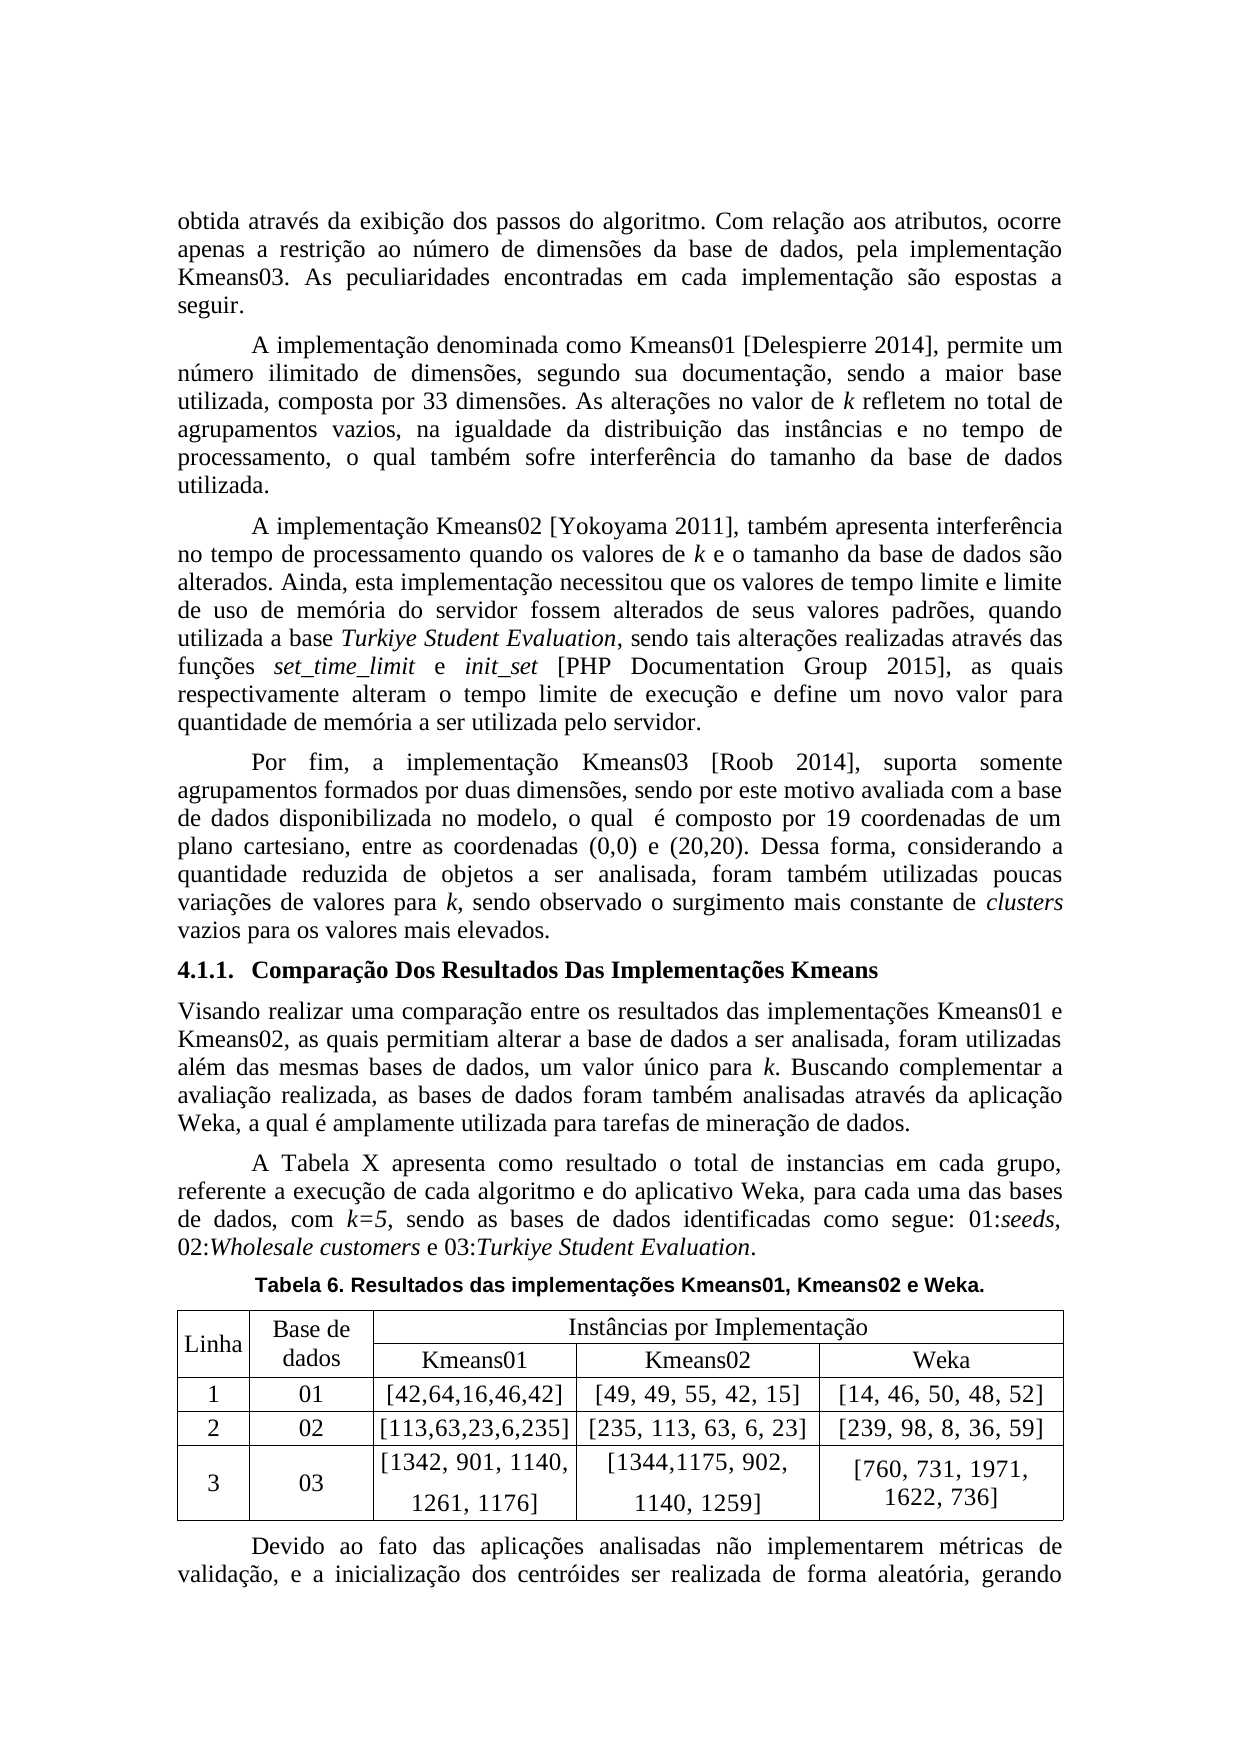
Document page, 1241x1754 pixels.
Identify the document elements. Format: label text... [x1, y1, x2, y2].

table_cell [14, 46, 50, 48, 52] [820, 1378, 1063, 1411]
text Tabela 6. Resultados das implementações Kmeans01, Kmeans02 e Weka. [224, 1273, 1016, 1297]
table_cell [113,63,23,6,235] [374, 1412, 576, 1445]
table_cell [239, 98, 8, 36, 59] [820, 1412, 1063, 1445]
table_cell 3 [178, 1446, 249, 1520]
table_cell [1344,1175, 902, 1140, 1259] [577, 1446, 819, 1520]
text A implementação Kmeans02 [Yokoyama 2011], também apresenta interferência no tempo de processamento quando os valores de k e o tamanho da base de dados são alterados. Ainda, esta implementação necessitou que os valores de tempo limite e limite de uso de memória do servidor fossem alterados de seus valores padrões, quando utilizada a base Turkiye Student Evaluation, sendo tais alterações realizadas através das funções set_time_limit e init_set [PHP Documentation Group 2015], as quais respectivamente alteram o tempo limite de execução e define um novo valor para quantidade de memória a ser utilizada pelo servidor. [177, 512, 1063, 736]
table_cell Kmeans02 [577, 1344, 819, 1377]
text A Tabela X apresenta como resultado o total de instancias em cada grupo, referente a execução de cada algoritmo e do aplicativo Weka, para cada uma das bases de dados, com k=5, sendo as bases de dados identificadas como segue: 01:seeds, 02:Wholesale customers e 03:Turkiye Student Evaluation. [177, 1149, 1063, 1261]
text Devido ao fato das aplicações analisadas não implementarem métricas de validação, e a inicialização dos centróides ser realizada de forma aleatória, gerando [177, 1532, 1063, 1588]
table_header Instâncias por Implementação [374, 1311, 1063, 1343]
table_cell Weka [820, 1344, 1063, 1377]
table_cell [49, 49, 55, 42, 15] [577, 1378, 819, 1411]
text Visando realizar uma comparação entre os resultados das implementações Kmeans01 e Kmeans02, as quais permitiam alterar a base de dados a ser analisada, foram utilizadas além das mesmas bases de dados, um valor único para k. Buscando complementar a avaliação realizada, as bases de dados foram também analisadas através da aplicação Weka, a qual é amplamente utilizada para tarefas de mineração de dados. [177, 997, 1063, 1137]
table_cell [760, 731, 1971, 1622, 736] [820, 1446, 1063, 1520]
table_cell 2 [178, 1412, 249, 1445]
table_cell 01 [250, 1378, 373, 1411]
text Por fim, a implementação Kmeans03 [Roob 2014], suporta somente agrupamentos formados por duas dimensões, sendo por este motivo avaliada com a base de dados disponibilizada no modelo, o qual é composto por 19 coordenadas de um plano cartesiano, entre as coordenadas (0,0) e (20,20). Dessa forma, considerando a quantidade reduzida de objetos a ser analisada, foram também utilizadas poucas variações de valores para k, sendo observado o surgimento mais constante de clusters vazios para os valores mais elevados. [177, 748, 1063, 944]
table_header Linha [178, 1311, 249, 1377]
table_cell [42,64,16,46,42] [374, 1378, 576, 1411]
table_cell 03 [250, 1446, 373, 1520]
text A implementação denominada como Kmeans01 [Delespierre 2014], permite um número ilimitado de dimensões, segundo sua documentação, sendo a maior base utilizada, composta por 33 dimensões. As alterações no valor de k refletem no total de agrupamentos vazios, na igualdade da distribuição das instâncias e no tempo de processamento, o qual também sofre interferência do tamanho da base de dados utilizada. [177, 331, 1063, 499]
title Comparação dos resultados das implementações Kmeans [177, 956, 1063, 984]
table_cell 02 [250, 1412, 373, 1445]
table_header Base de dados [250, 1311, 373, 1377]
text obtida através da exibição dos passos do algoritmo. Com relação aos atributos, ocorre apenas a restrição ao número de dimensões da base de dados, pela implementação Kmeans03. As peculiaridades encontradas em cada implementação são espostas a seguir. [177, 207, 1063, 319]
table_cell [1342, 901, 1140, 1261, 1176] [374, 1446, 576, 1520]
table_cell [235, 113, 63, 6, 23] [577, 1412, 819, 1445]
table_cell 1 [178, 1378, 249, 1411]
table_cell Kmeans01 [374, 1344, 576, 1377]
